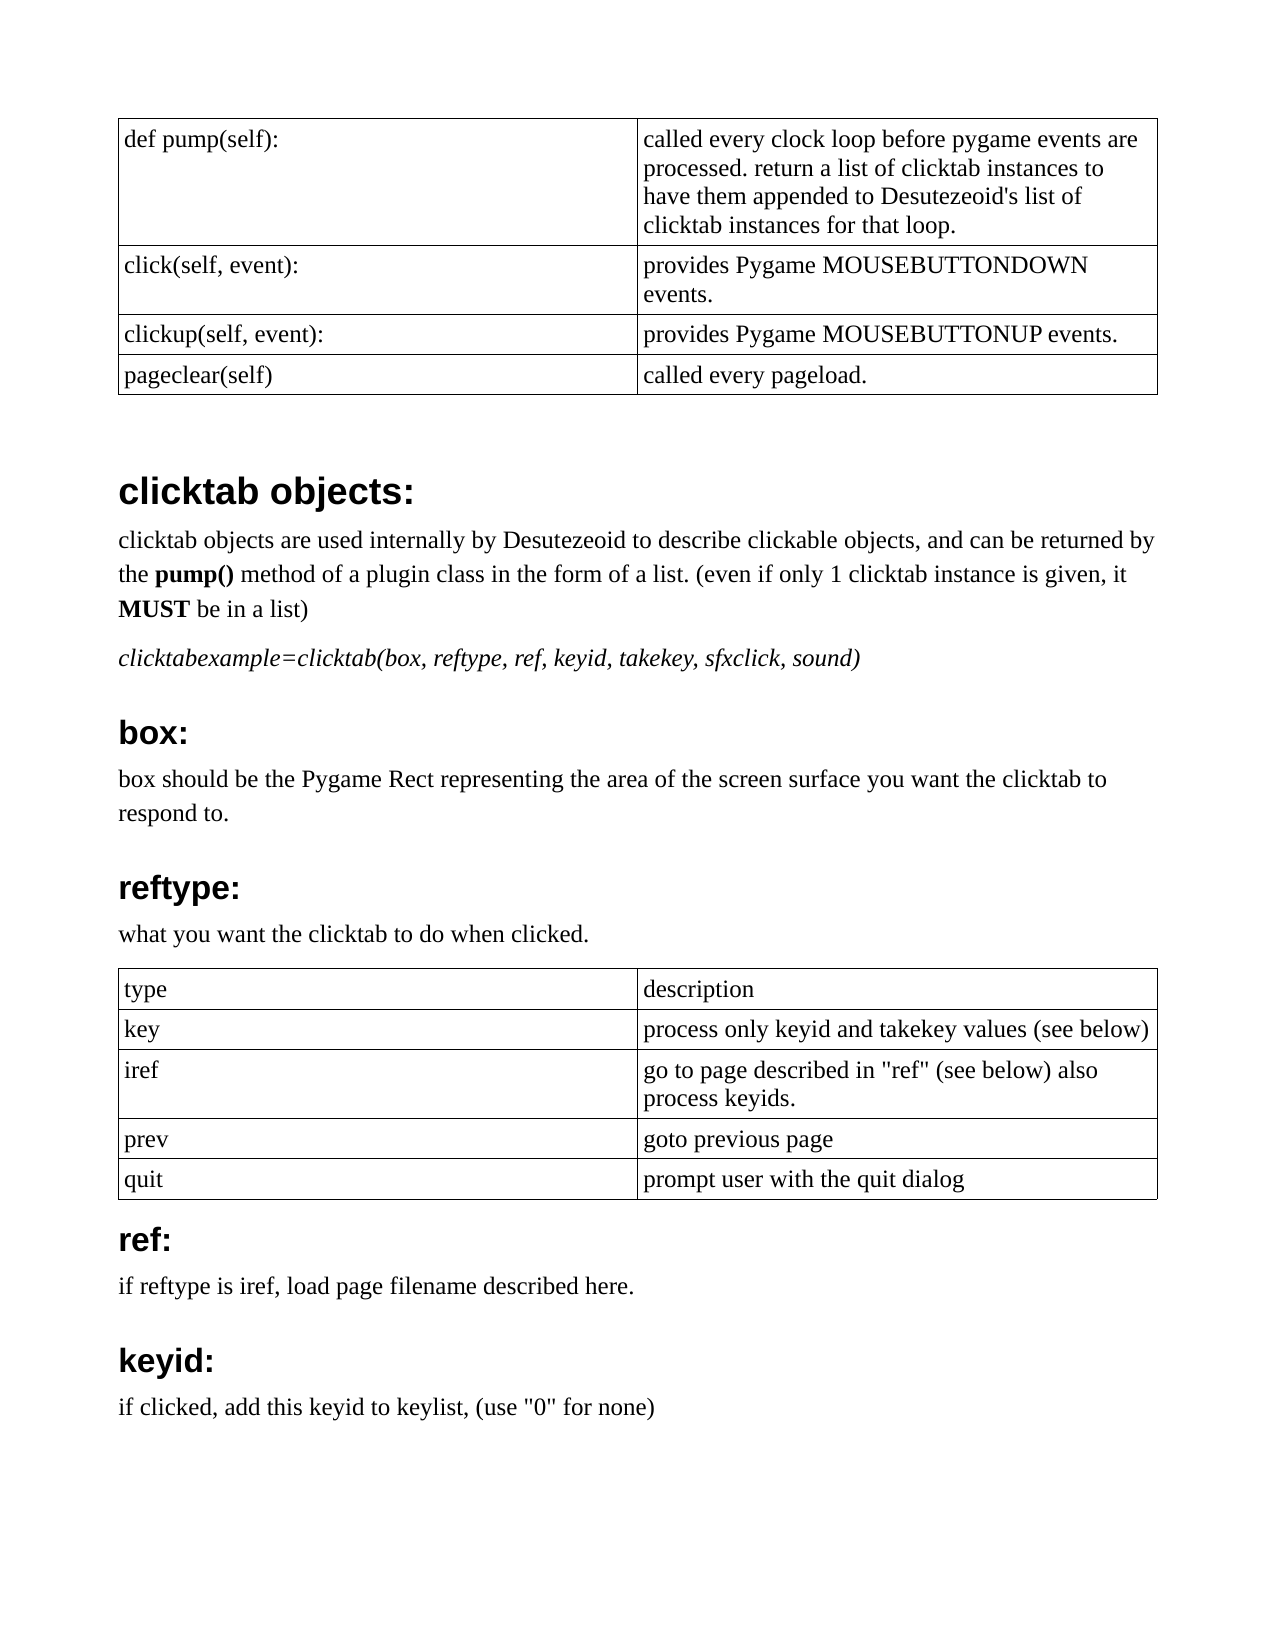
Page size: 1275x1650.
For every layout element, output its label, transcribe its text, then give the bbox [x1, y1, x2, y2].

table_cell provides Pygame MOUSEBUTTONUP events. [638, 315, 1157, 354]
table_cell quit [119, 1159, 637, 1199]
subtitle clicktab objects: [118, 468, 1157, 512]
table_cell prev [119, 1119, 637, 1158]
table_cell pageclear(self) [119, 355, 637, 394]
table_header type [119, 969, 637, 1009]
table_cell click(self, event): [119, 246, 637, 314]
table_cell prompt user with the quit dialog [638, 1159, 1157, 1199]
table_cell go to page described in "ref" (see below) also process keyids. [638, 1050, 1157, 1118]
text box should be the Pygame Rect representing the area of the screen surface you want the clicktab to respond to. [118, 764, 1157, 827]
table_cell goto previous page [638, 1119, 1157, 1158]
subtitle box: [118, 713, 1157, 751]
table_cell process only keyid and takekey values (see below) [638, 1010, 1157, 1049]
table_cell clickup(self, event): [119, 315, 637, 354]
text clicktabexample=clicktab(box, reftype, ref, keyid, takekey, sfxclick, sound) [118, 643, 1157, 671]
table_cell iref [119, 1050, 637, 1118]
table_cell def pump(self): [119, 119, 637, 245]
text what you want the clicktab to do when clicked. [118, 919, 1157, 948]
table_cell key [119, 1010, 637, 1049]
table_cell provides Pygame MOUSEBUTTONDOWN events. [638, 246, 1157, 314]
text if reftype is iref, load page filename described here. [118, 1271, 1157, 1299]
table_cell called every clock loop before pygame events are processed. return a list of clicktab instances to have them appended to Desutezeoid's list of clicktab instances for that loop. [638, 119, 1157, 245]
subtitle reftype: [118, 868, 1157, 907]
subtitle ref: [118, 1219, 1157, 1258]
text clicktab objects are used internally by Desutezeoid to describe clickable objects, and can be returned by the pump() method of a plugin class in the form of a list. (even if only 1 clicktab instance is given, it MUST be in a list) [118, 525, 1157, 622]
subtitle keyid: [118, 1341, 1157, 1379]
text if clicked, add this keyid to keylist, (use "0" for none) [118, 1392, 1157, 1421]
table_header description [638, 969, 1157, 1009]
table_cell called every pageload. [638, 355, 1157, 394]
